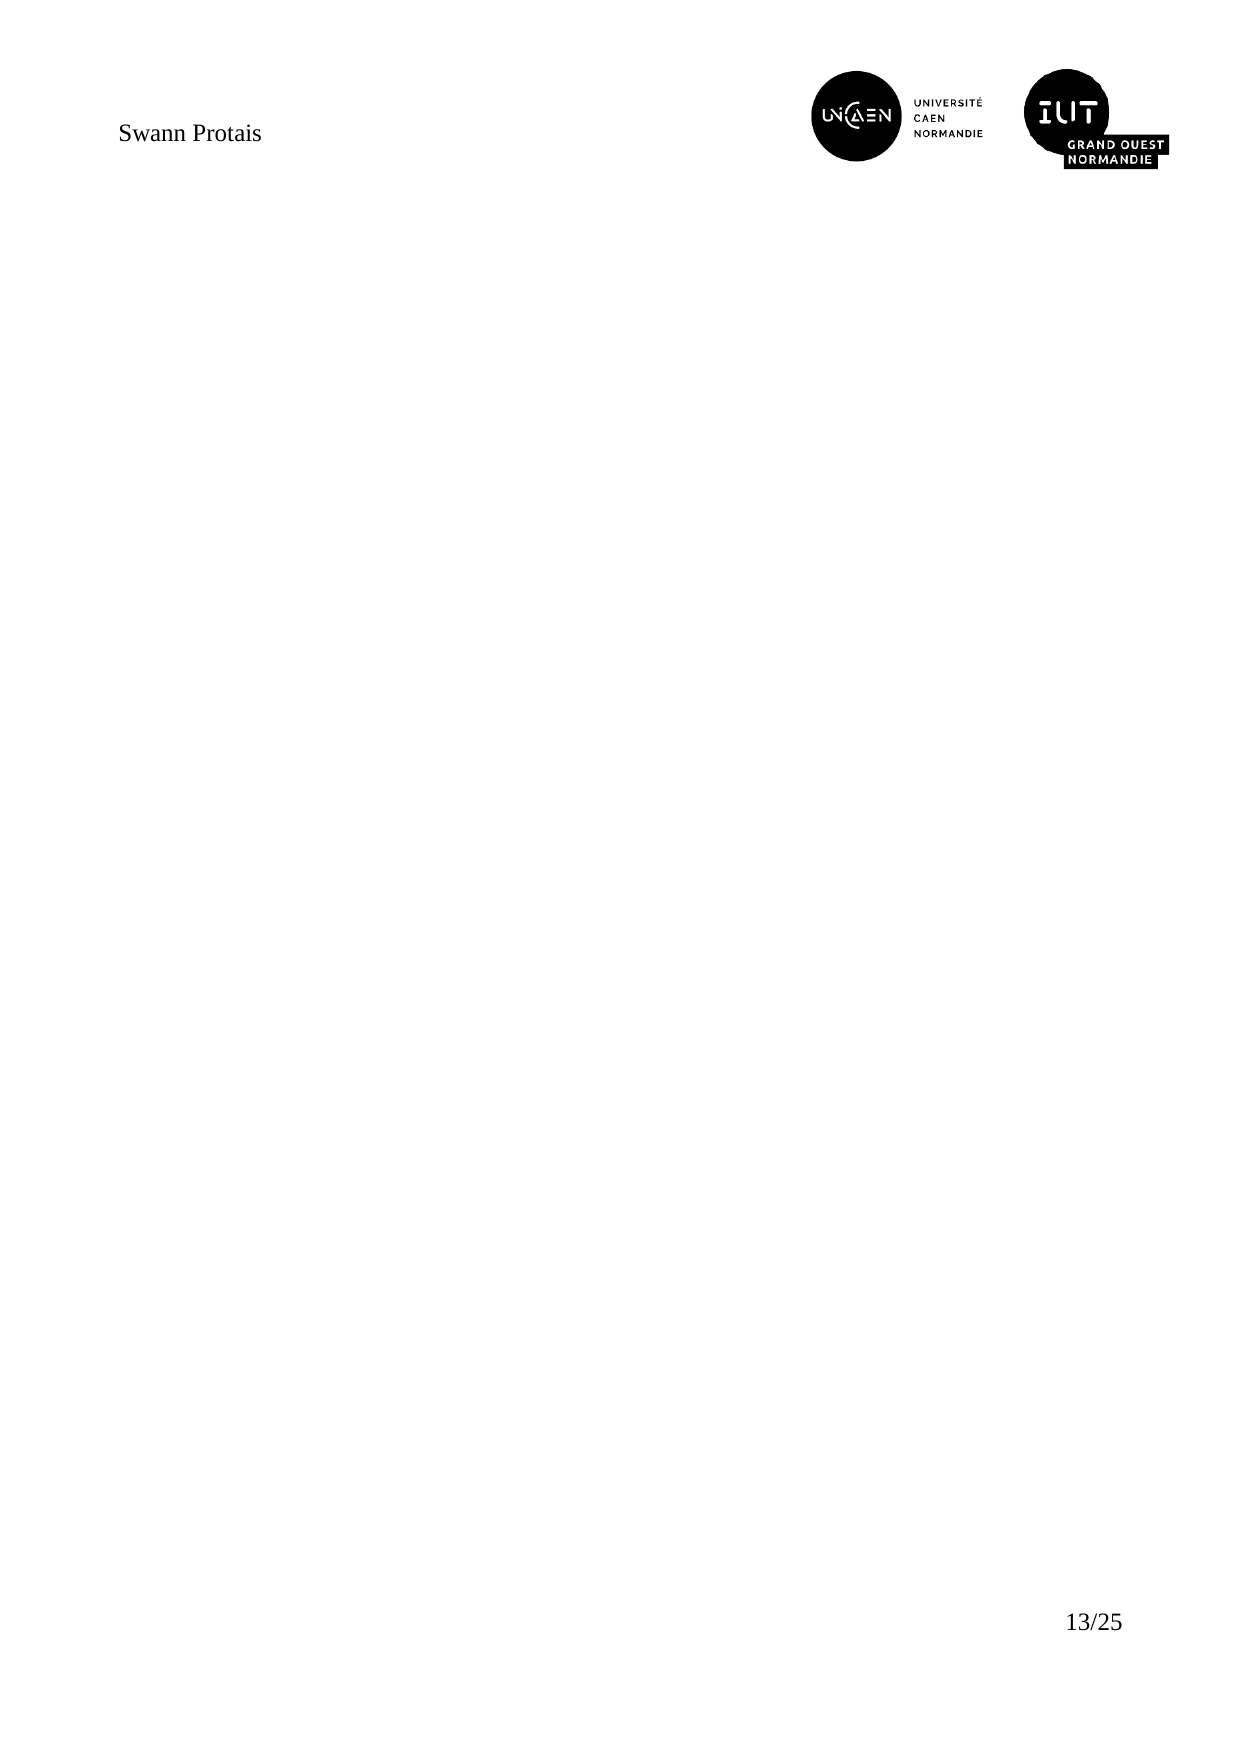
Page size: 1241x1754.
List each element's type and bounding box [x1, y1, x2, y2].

picture [1001, 67, 1194, 175]
picture [800, 58, 993, 174]
